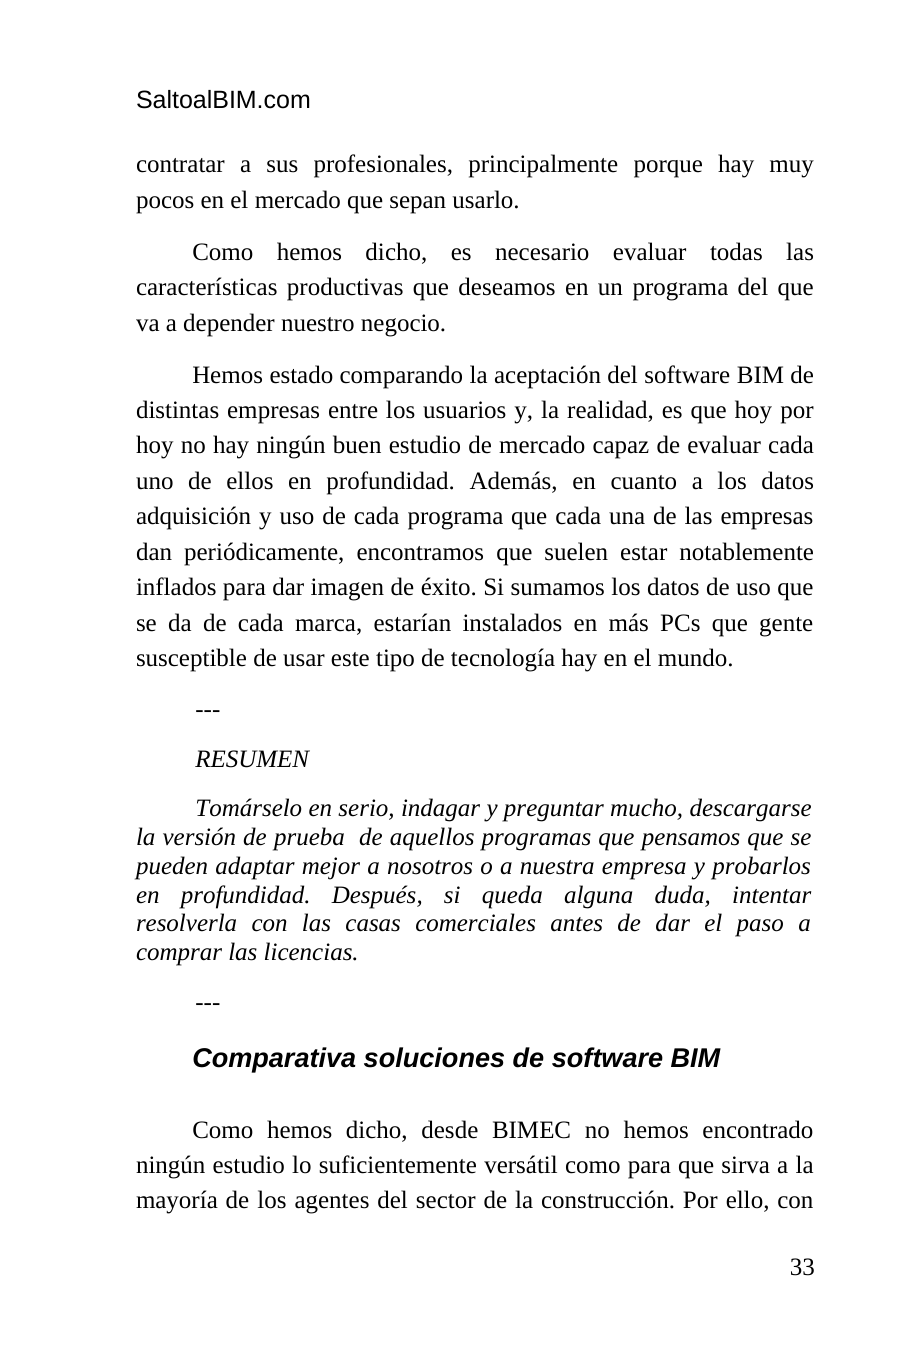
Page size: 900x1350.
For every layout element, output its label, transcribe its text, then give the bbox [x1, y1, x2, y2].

text Como hemos dicho, es necesario evaluar todas las características productivas que deseamos en un programa del que va a depender nuestro negocio. [136, 232, 814, 338]
text Tomárselo en serio, indagar y preguntar mucho, descargarse la versión de prueba de aquellos programas que pensamos que se pueden adaptar mejor a nosotros o a nuestra empresa y probarlos en profundidad. Después, si queda alguna duda, intentar resolverla con las casas comerciales antes de dar el paso a comprar las licencias. [136, 793, 814, 966]
text RESUMEN [136, 744, 814, 773]
subtitle Comparativa soluciones de software BIM [136, 1042, 814, 1073]
text --- [136, 987, 814, 1016]
text Hemos estado comparando la aceptación del software BIM de distintas empresas entre los usuarios y, la realidad, es que hoy por hoy no hay ningún buen estudio de mercado capaz de evaluar cada uno de ellos en profundidad. Además, en cuanto a los datos adquisición y uso de cada programa que cada una de las empresas dan periódicamente, encontramos que suelen estar notablemente inflados para dar imagen de éxito. Si sumamos los datos de uso que se da de cada marca, estarían instalados en más PCs que gente susceptible de usar este tipo de tecnología hay en el mundo. [136, 355, 814, 673]
text contratar a sus profesionales, principalmente porque hay muy pocos en el mercado que sepan usarlo. [136, 144, 814, 215]
text Como hemos dicho, desde BIMEC no hemos encontrado ningún estudio lo suficientemente versátil como para que sirva a la mayoría de los agentes del sector de la construcción. Por ello, con [136, 1110, 814, 1216]
text --- [136, 694, 814, 723]
